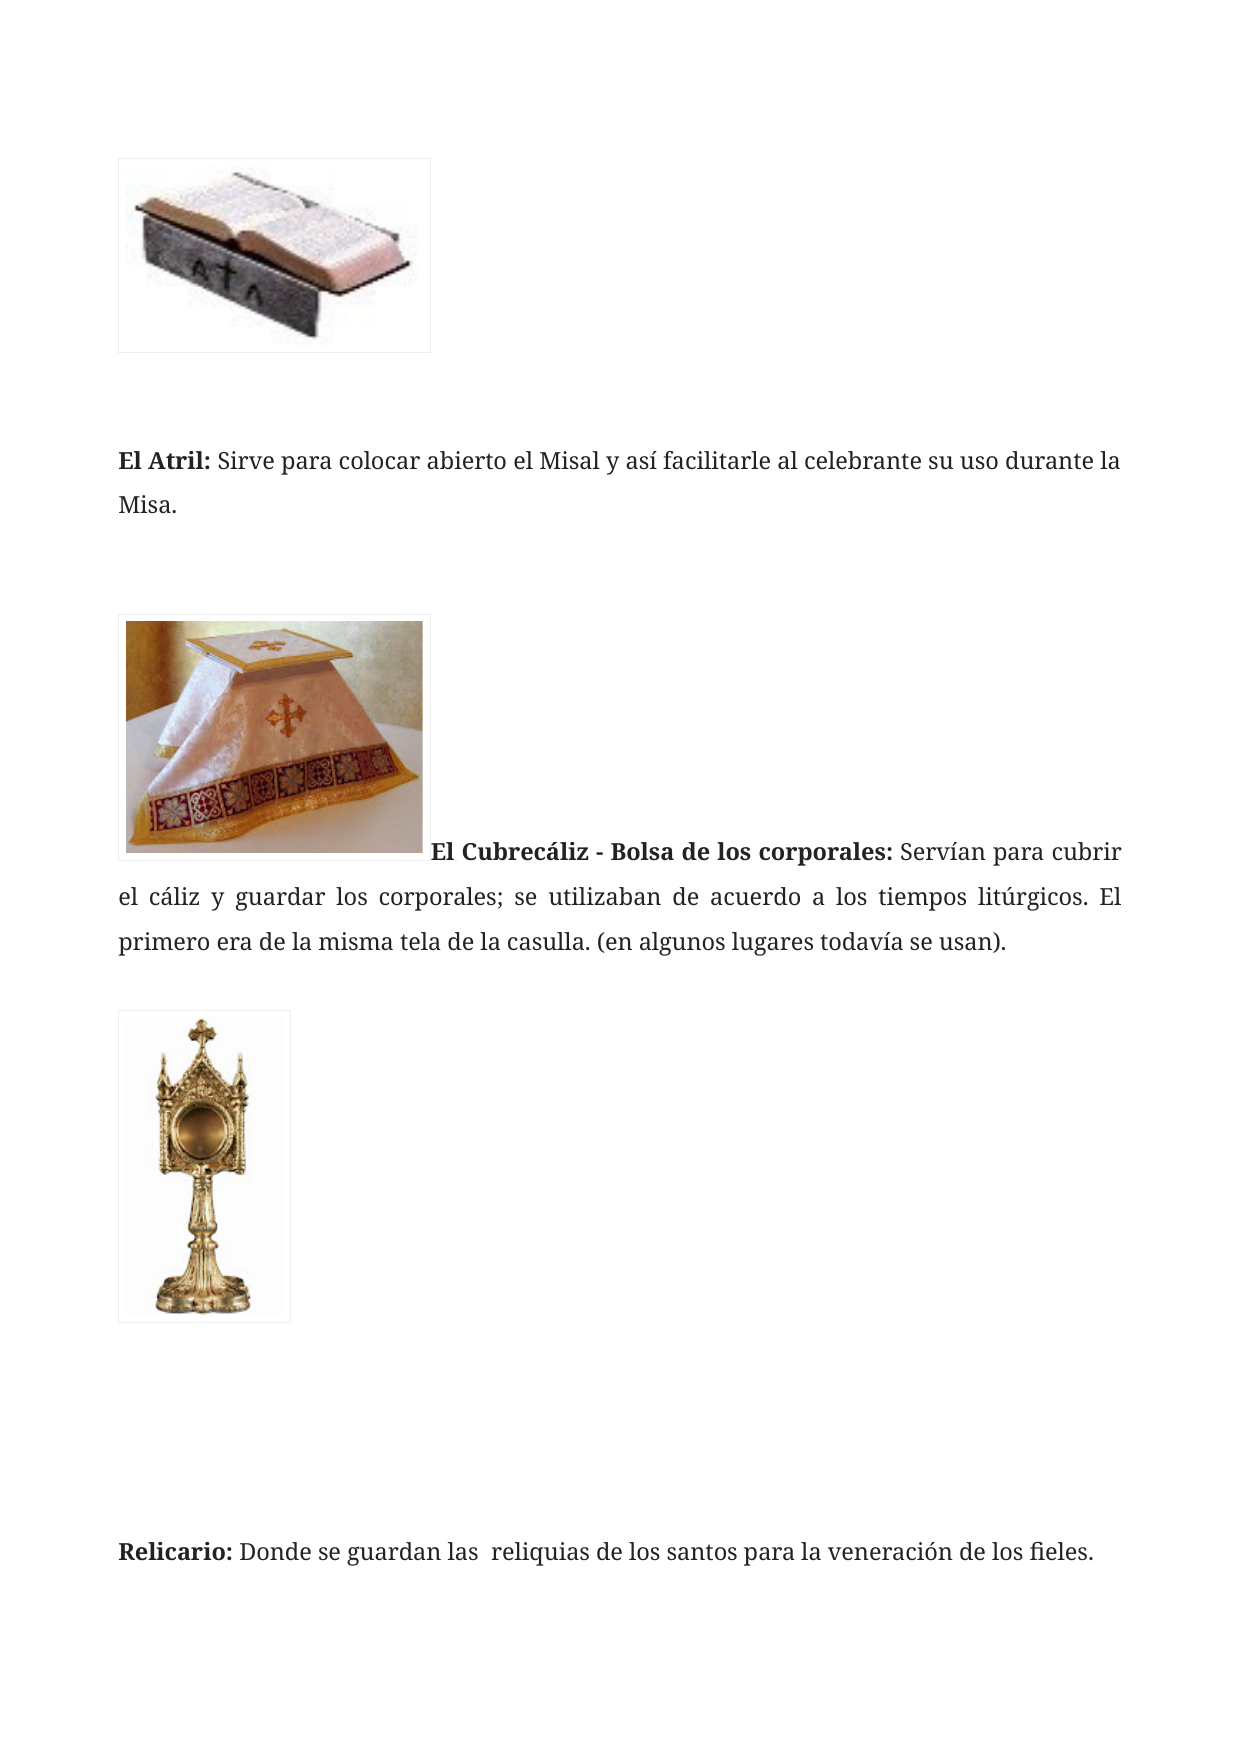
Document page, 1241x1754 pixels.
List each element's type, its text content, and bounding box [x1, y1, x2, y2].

picture [126, 1017, 283, 1315]
text El Cubrecáliz - Bolsa de los corporales: Servían para cubrir el cáliz y guardar los corporales; se utilizaban de acuerdo a los tiempos litúrgicos. El primero era de la misma tela de la casulla. (en algunos lugares todavía se usan). [118, 614, 1122, 957]
text Relicario: Donde se guardan las reliquias de los santos para la veneración de los fieles. [118, 1535, 1122, 1567]
text El Atril: Sirve para colocar abierto el Misal y así facilitarle al celebrante su uso durante la Misa. [118, 444, 1122, 521]
picture [126, 166, 423, 345]
picture [126, 621, 423, 853]
